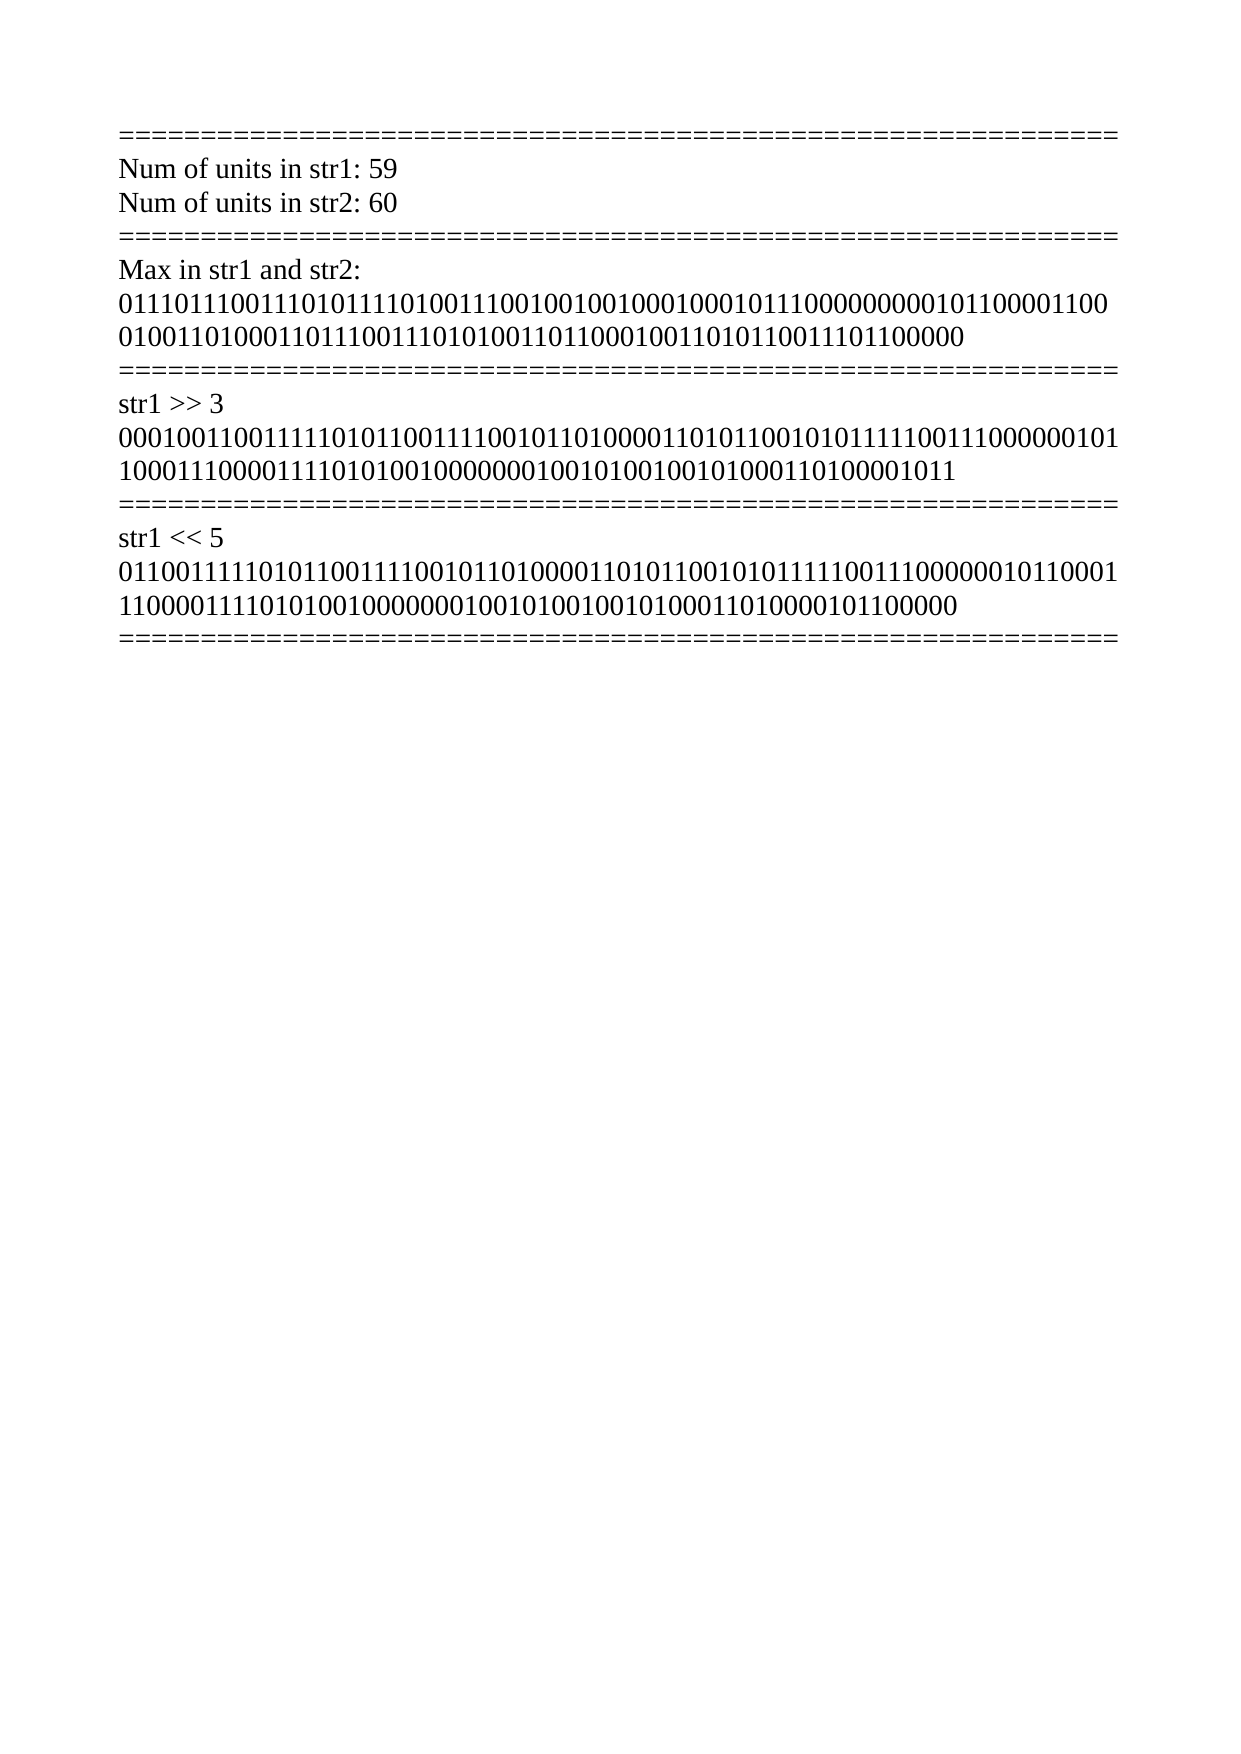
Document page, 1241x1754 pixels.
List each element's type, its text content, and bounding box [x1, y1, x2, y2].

text 01100111110101100111100101101000011010110010101111100111000000101100011100001111010100100000001001010010010100011010000101100000 [118, 554, 1122, 621]
text ============================================================= [118, 487, 1122, 521]
text ============================================================= [118, 353, 1122, 386]
text ============================================================= [118, 118, 1122, 152]
text Max in str1 and str2: [118, 252, 1122, 286]
text 01110111001110101111010011100100100100010001011100000000010110000110001001101000110111001110101001101100010011010110011101100000 [118, 286, 1122, 353]
text str1 >> 3 [118, 386, 1122, 420]
text str1 << 5 [118, 521, 1122, 554]
text 00010011001111101011001111001011010000110101100101011111001110000001011000111000011110101001000000010010100100101000110100001011 [118, 420, 1122, 487]
text Num of units in str1: 59 [118, 152, 1122, 185]
text ============================================================= [118, 219, 1122, 252]
text ============================================================= [118, 621, 1122, 655]
text Num of units in str2: 60 [118, 185, 1122, 219]
